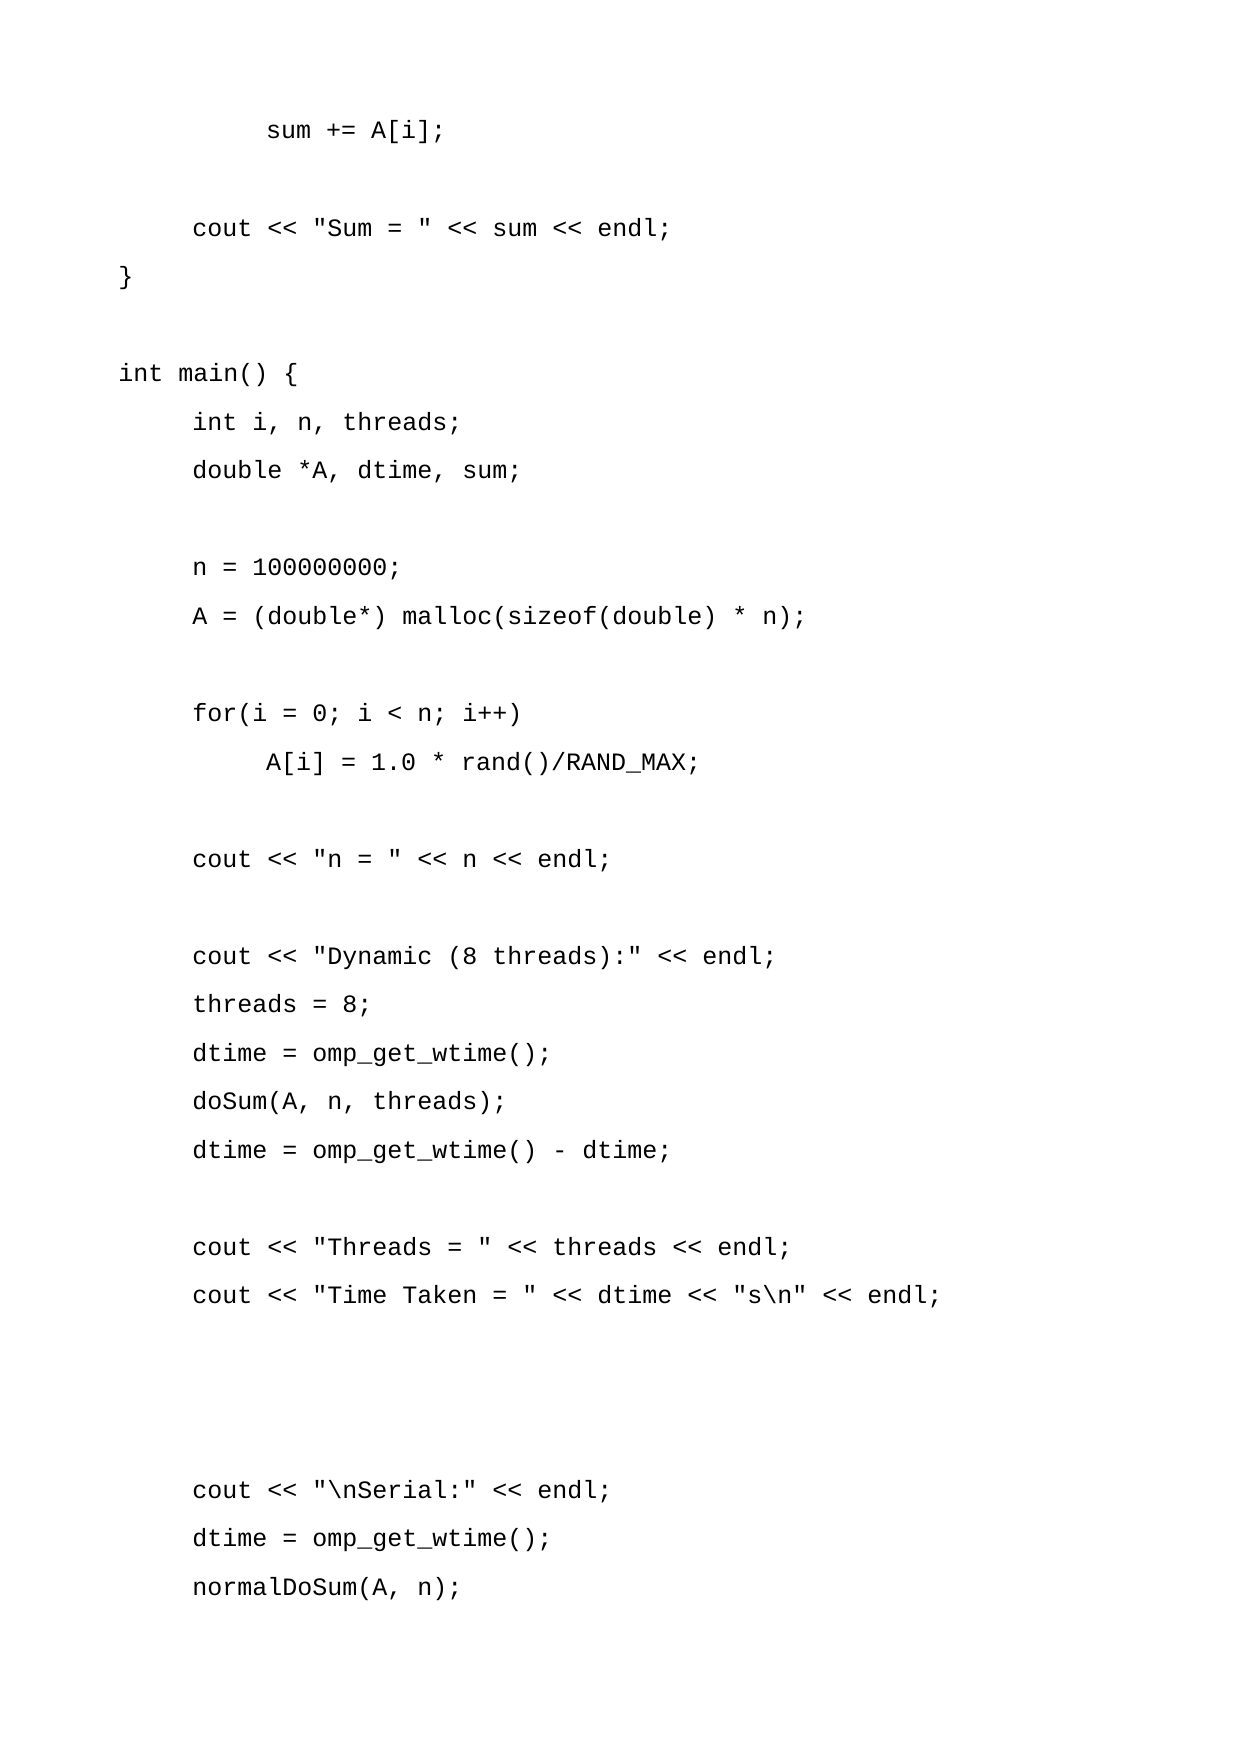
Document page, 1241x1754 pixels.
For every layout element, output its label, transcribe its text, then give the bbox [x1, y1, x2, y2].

text threads = 8; [118, 992, 1122, 1020]
text cout << "\nSerial:" << endl; [118, 1477, 1122, 1506]
text int main() { [118, 361, 1122, 389]
text dtime = omp_get_wtime() - dtime; [118, 1137, 1122, 1166]
text doSum(A, n, threads); [118, 1089, 1122, 1117]
text cout << "Time Taken = " << dtime << "s\n" << endl; [118, 1283, 1122, 1311]
text double *A, dtime, sum; [118, 458, 1122, 486]
text dtime = omp_get_wtime(); [118, 1526, 1122, 1554]
text cout << "Threads = " << threads << endl; [118, 1234, 1122, 1263]
text } [118, 264, 1122, 292]
text int i, n, threads; [118, 409, 1122, 438]
text cout << "Sum = " << sum << endl; [118, 215, 1122, 243]
text A = (double*) malloc(sizeof(double) * n); [118, 603, 1122, 632]
text normalDoSum(A, n); [118, 1574, 1122, 1603]
text n = 100000000; [118, 555, 1122, 583]
text A[i] = 1.0 * rand()/RAND_MAX; [118, 749, 1122, 777]
text sum += A[i]; [118, 118, 1122, 146]
text cout << "n = " << n << endl; [118, 846, 1122, 874]
text dtime = omp_get_wtime(); [118, 1040, 1122, 1069]
text cout << "Dynamic (8 threads):" << endl; [118, 943, 1122, 972]
text for(i = 0; i < n; i++) [118, 701, 1122, 729]
